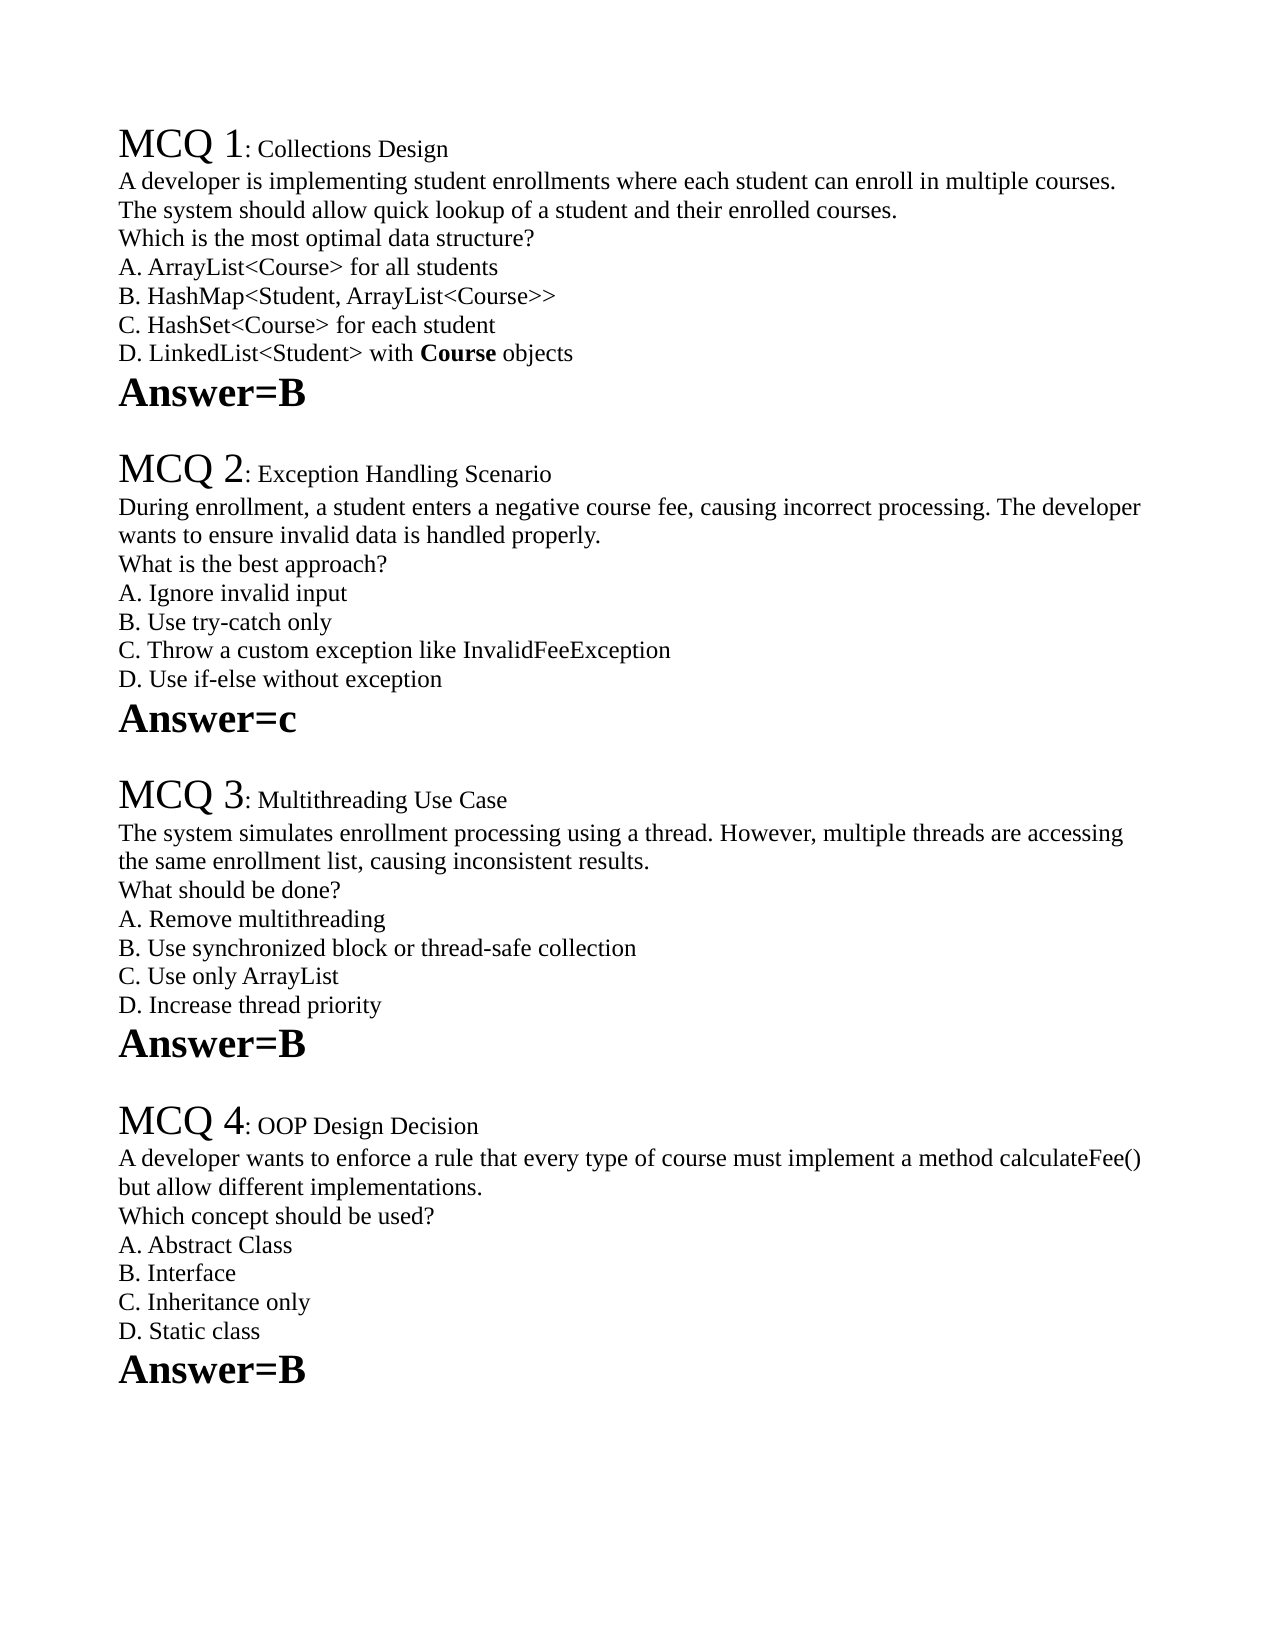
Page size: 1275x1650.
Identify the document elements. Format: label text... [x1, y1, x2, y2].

text D. Increase thread priority [118, 990, 1157, 1019]
text D. Static class [118, 1316, 1157, 1345]
text What is the best approach? [118, 549, 1157, 578]
text Answer=c [118, 693, 1157, 741]
text A. ArrayList<Course> for all students [118, 252, 1157, 281]
text During enrollment, a student enters a negative course fee, causing incorrect processing. The developer wants to ensure invalid data is handled properly. [118, 492, 1157, 549]
text The system simulates enrollment processing using a thread. However, multiple threads are accessing the same enrollment list, causing inconsistent results. [118, 818, 1157, 875]
text C. Use only ArrayList [118, 961, 1157, 990]
text Which concept should be used? [118, 1201, 1157, 1230]
text Answer=B [118, 1345, 1157, 1393]
text B. Interface [118, 1258, 1157, 1287]
text What should be done? [118, 875, 1157, 904]
text A. Abstract Class [118, 1230, 1157, 1258]
text A developer is implementing student enrollments where each student can enroll in multiple courses. The system should allow quick lookup of a student and their enrolled courses. [118, 166, 1157, 223]
text C. Throw a custom exception like InvalidFeeException [118, 636, 1157, 664]
text B. Use synchronized block or thread-safe collection [118, 933, 1157, 961]
text MCQ 1: Collections Design [118, 118, 1157, 166]
text Which is the most optimal data structure? [118, 223, 1157, 252]
text MCQ 2: Exception Handling Scenario [118, 444, 1157, 492]
text D. LinkedList<Student> with Course objects [118, 338, 1157, 367]
text C. HashSet<Course> for each student [118, 310, 1157, 338]
text C. Inheritance only [118, 1287, 1157, 1316]
text Answer=B [118, 367, 1157, 415]
text MCQ 3: Multithreading Use Case [118, 770, 1157, 818]
text B. HashMap<Student, ArrayList<Course>> [118, 281, 1157, 310]
text MCQ 4: OOP Design Decision [118, 1096, 1157, 1143]
text A. Remove multithreading [118, 904, 1157, 933]
text B. Use try-catch only [118, 607, 1157, 636]
text A developer wants to enforce a rule that every type of course must implement a method calculateFee() but allow different implementations. [118, 1143, 1157, 1201]
text A. Ignore invalid input [118, 578, 1157, 607]
text D. Use if-else without exception [118, 664, 1157, 693]
text Answer=B [118, 1019, 1157, 1067]
